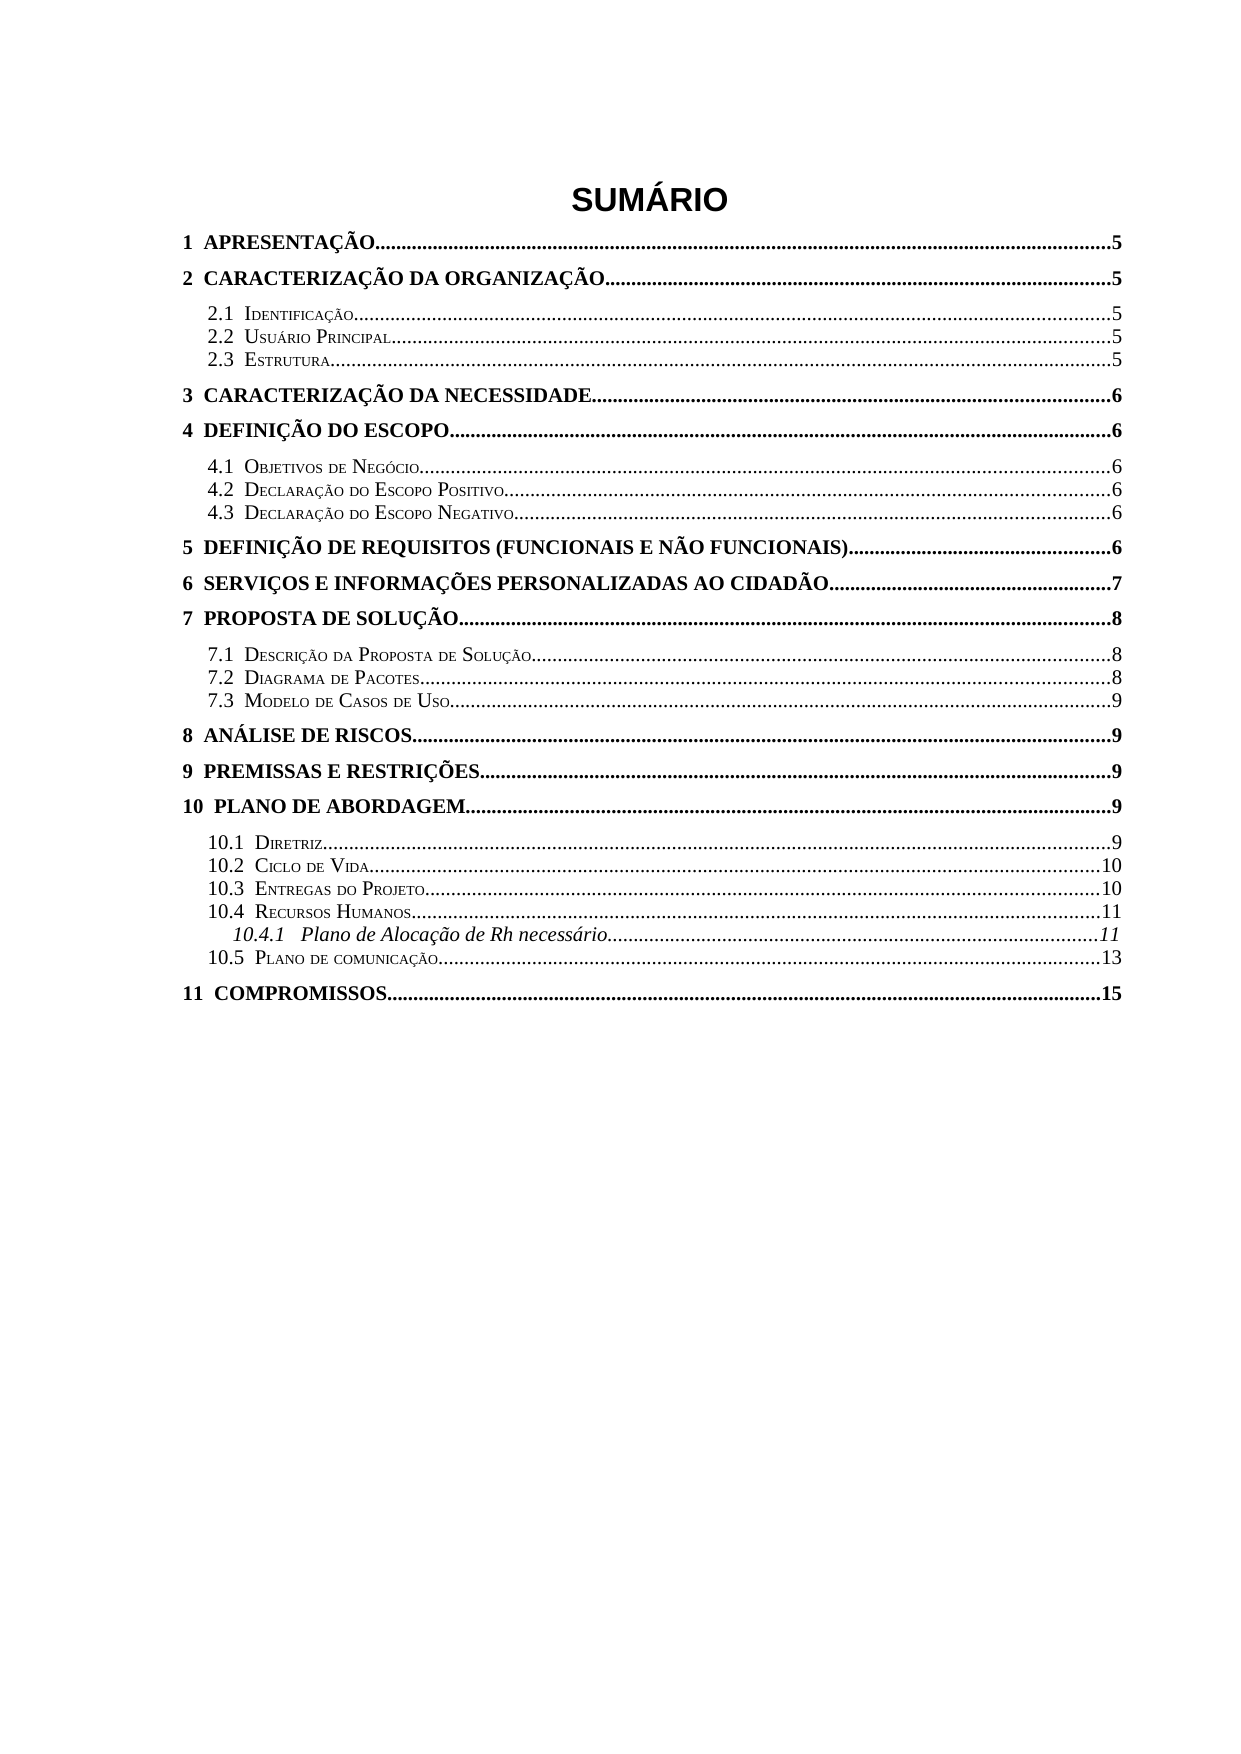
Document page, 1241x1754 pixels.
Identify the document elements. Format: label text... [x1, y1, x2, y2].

text 4.2 Declaração do Escopo Positivo 6 [202, 477, 1122, 501]
text 1 Apresentação 5 [177, 231, 1122, 254]
text 2.3 Estrutura 5 [202, 348, 1122, 371]
text 4 DEFINIÇÃO DO ESCOPO 6 [177, 419, 1122, 442]
text 4.3 Declaração do Escopo Negativo 6 [202, 501, 1122, 523]
text 10.1 Diretriz 9 [202, 831, 1122, 854]
text 7 Proposta de solução 8 [177, 607, 1122, 630]
text 6 Serviços e informações personalizadas ao cidadão 7 [177, 572, 1122, 594]
subtitle Sumário [177, 181, 1122, 218]
text 9 PREMISSAS E RESTRIÇÕES 9 [177, 760, 1122, 783]
text 2 CARACTERIZAÇÃO DA ORGANIZAÇÃO 5 [177, 266, 1122, 289]
text 10 Plano de abordagem 9 [177, 795, 1122, 818]
text 10.5 Plano de comunicação 13 [202, 946, 1122, 969]
text 2.2 Usuário Principal 5 [202, 325, 1122, 348]
text 4.1 Objetivos de Negócio 6 [202, 454, 1122, 477]
text 2.1 Identificação 5 [202, 302, 1122, 325]
text 3 CARACTERIZAÇÃO DA NECESSIDADE 6 [177, 383, 1122, 406]
text 7.3 Modelo de Casos de Uso 9 [202, 689, 1122, 712]
text 8 ANÁLISE DE Riscos 9 [177, 724, 1122, 747]
text 11 COMPROMISSOS 15 [177, 981, 1122, 1004]
text 10.4 Recursos Humanos 11 [202, 900, 1122, 923]
text 10.3 Entregas do Projeto 10 [202, 877, 1122, 900]
text 5 DEFINIÇÃO DE REQUISITOS (Funcionais e não funcionais) 6 [177, 536, 1122, 559]
text 10.2 Ciclo de Vida 10 [202, 854, 1122, 877]
text 7.2 Diagrama de Pacotes 8 [202, 666, 1122, 689]
text 10.4.1 Plano de Alocação de Rh necessário 11 [227, 923, 1122, 946]
text 7.1 Descrição da Proposta de Solução 8 [202, 643, 1122, 666]
